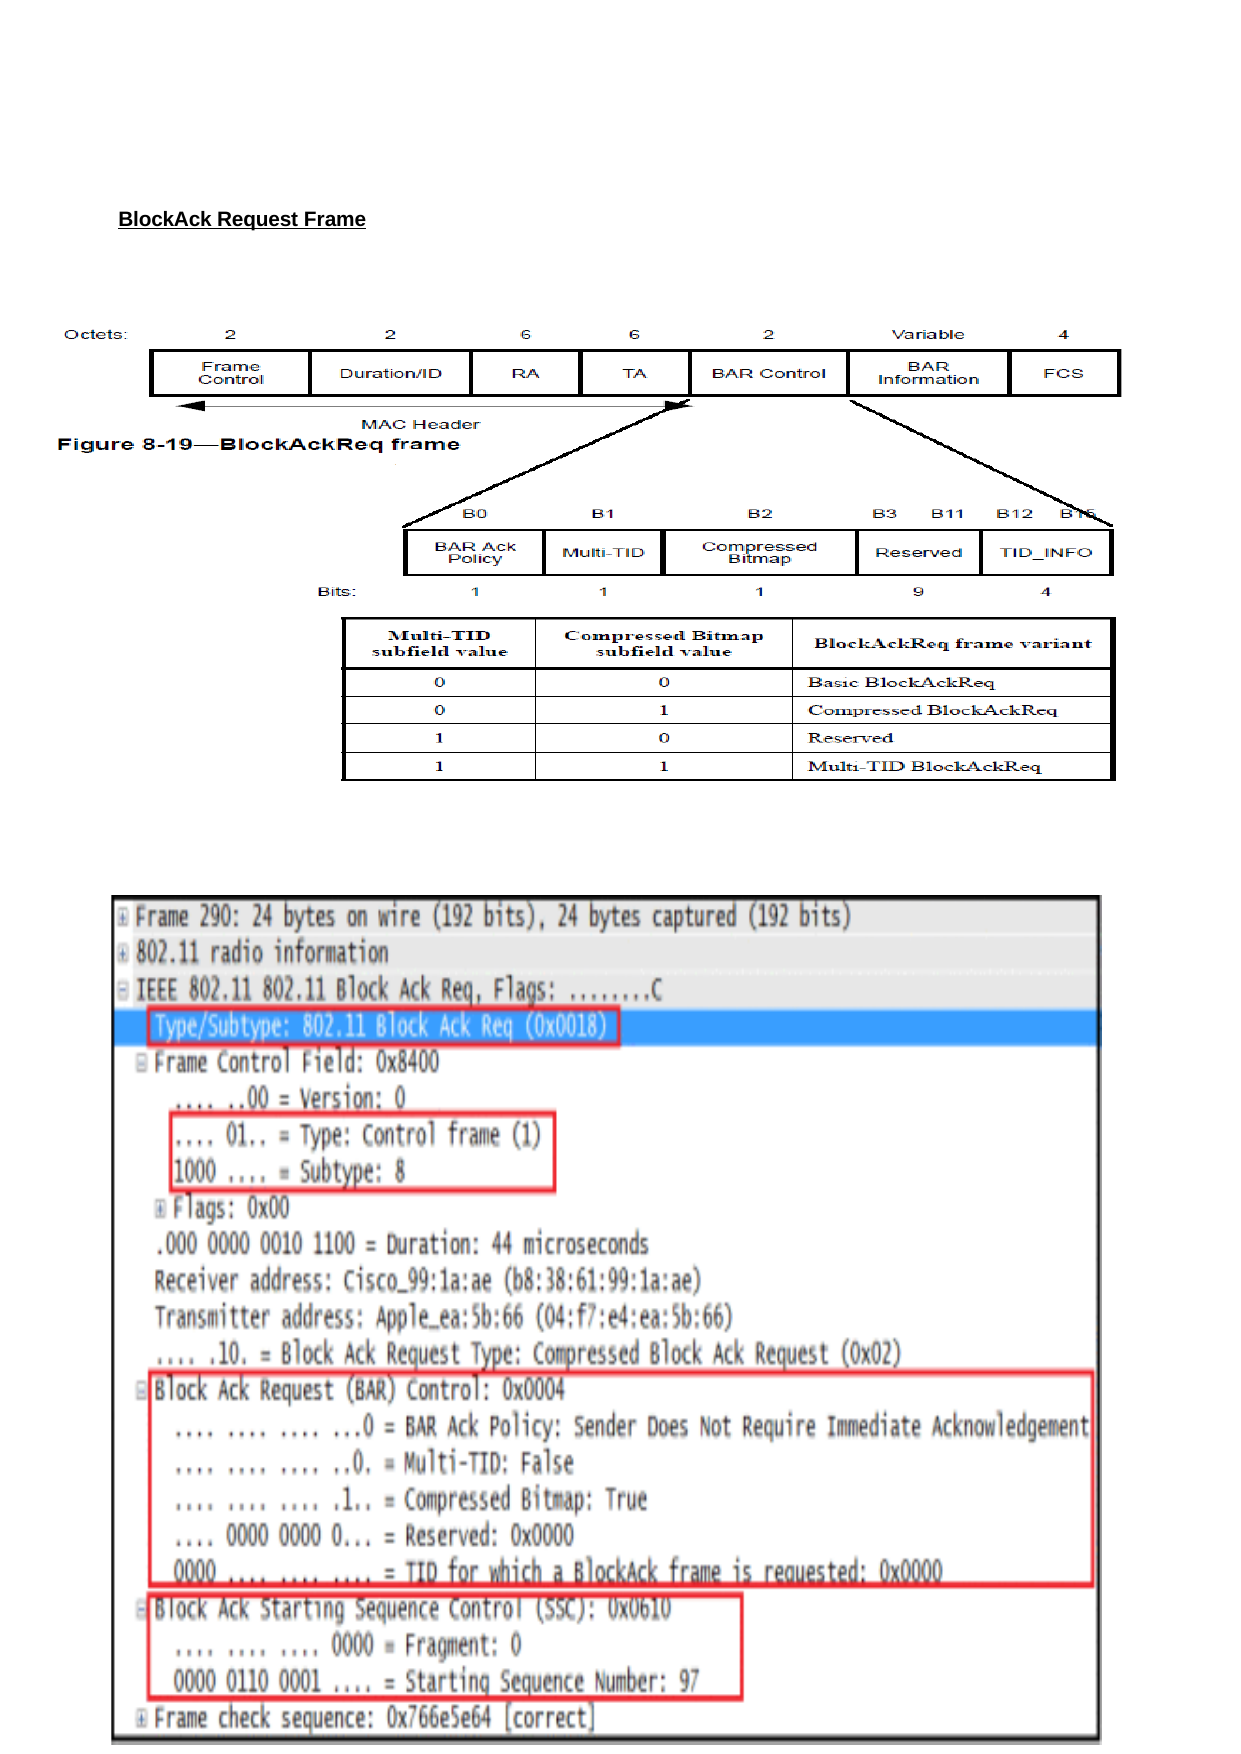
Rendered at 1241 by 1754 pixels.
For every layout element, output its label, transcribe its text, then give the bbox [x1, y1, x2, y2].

picture [57, 329, 1122, 781]
picture [111, 895, 1102, 1745]
text BlockAck Request Frame [118, 207, 1122, 231]
